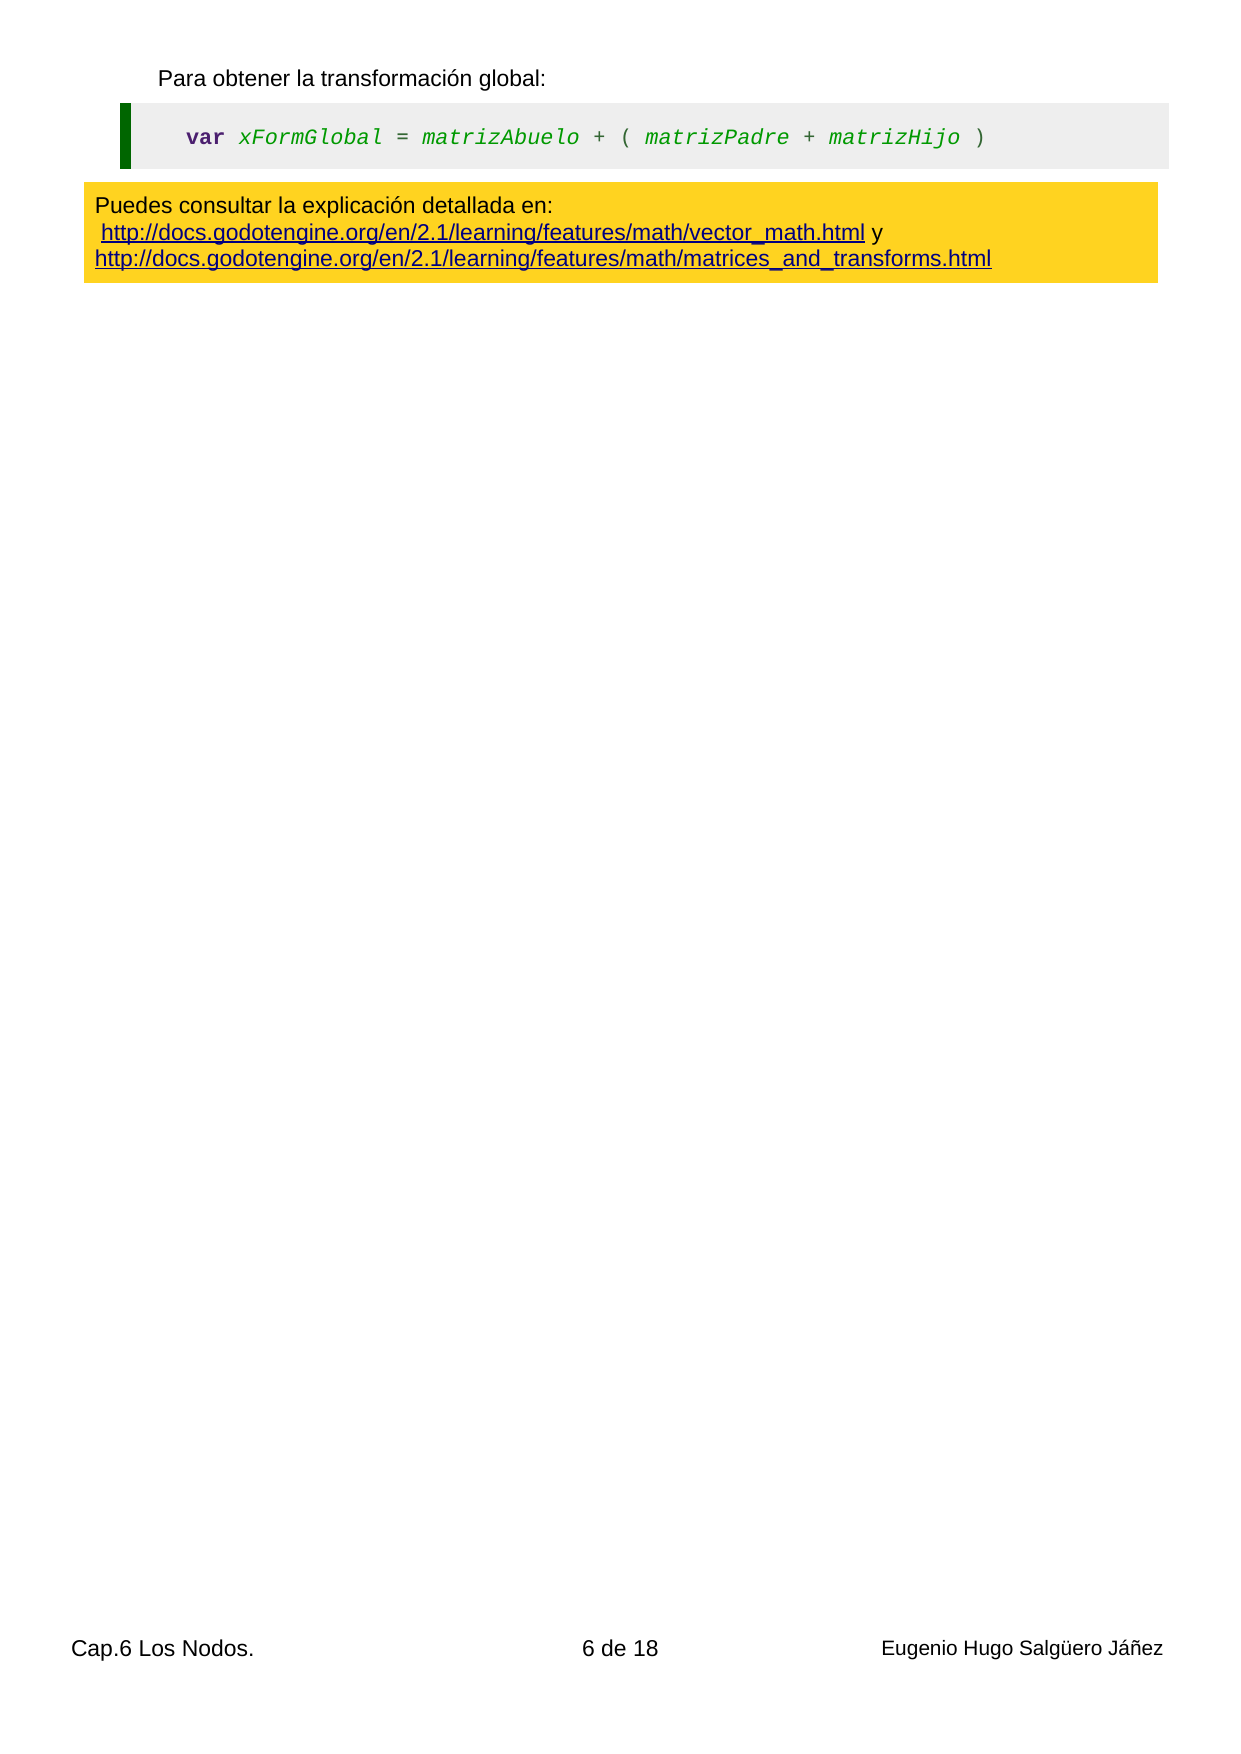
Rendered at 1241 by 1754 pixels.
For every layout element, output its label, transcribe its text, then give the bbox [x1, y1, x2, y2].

list var xFormGlobal = matrizAbuelo + ( matrizPadre + matrizHijo ) [131, 103, 1169, 169]
text http://docs.godotengine.org/en/2.1/learning/features/math/vector_math.html y http://docs.godotengine.org/en/2.1/learning/features/math/matrices_and_transforms.html [84, 207, 1158, 283]
list Para obtener la transformación global: [120, 65, 1169, 91]
text Puedes consultar la explicación detallada en: [84, 182, 1158, 207]
